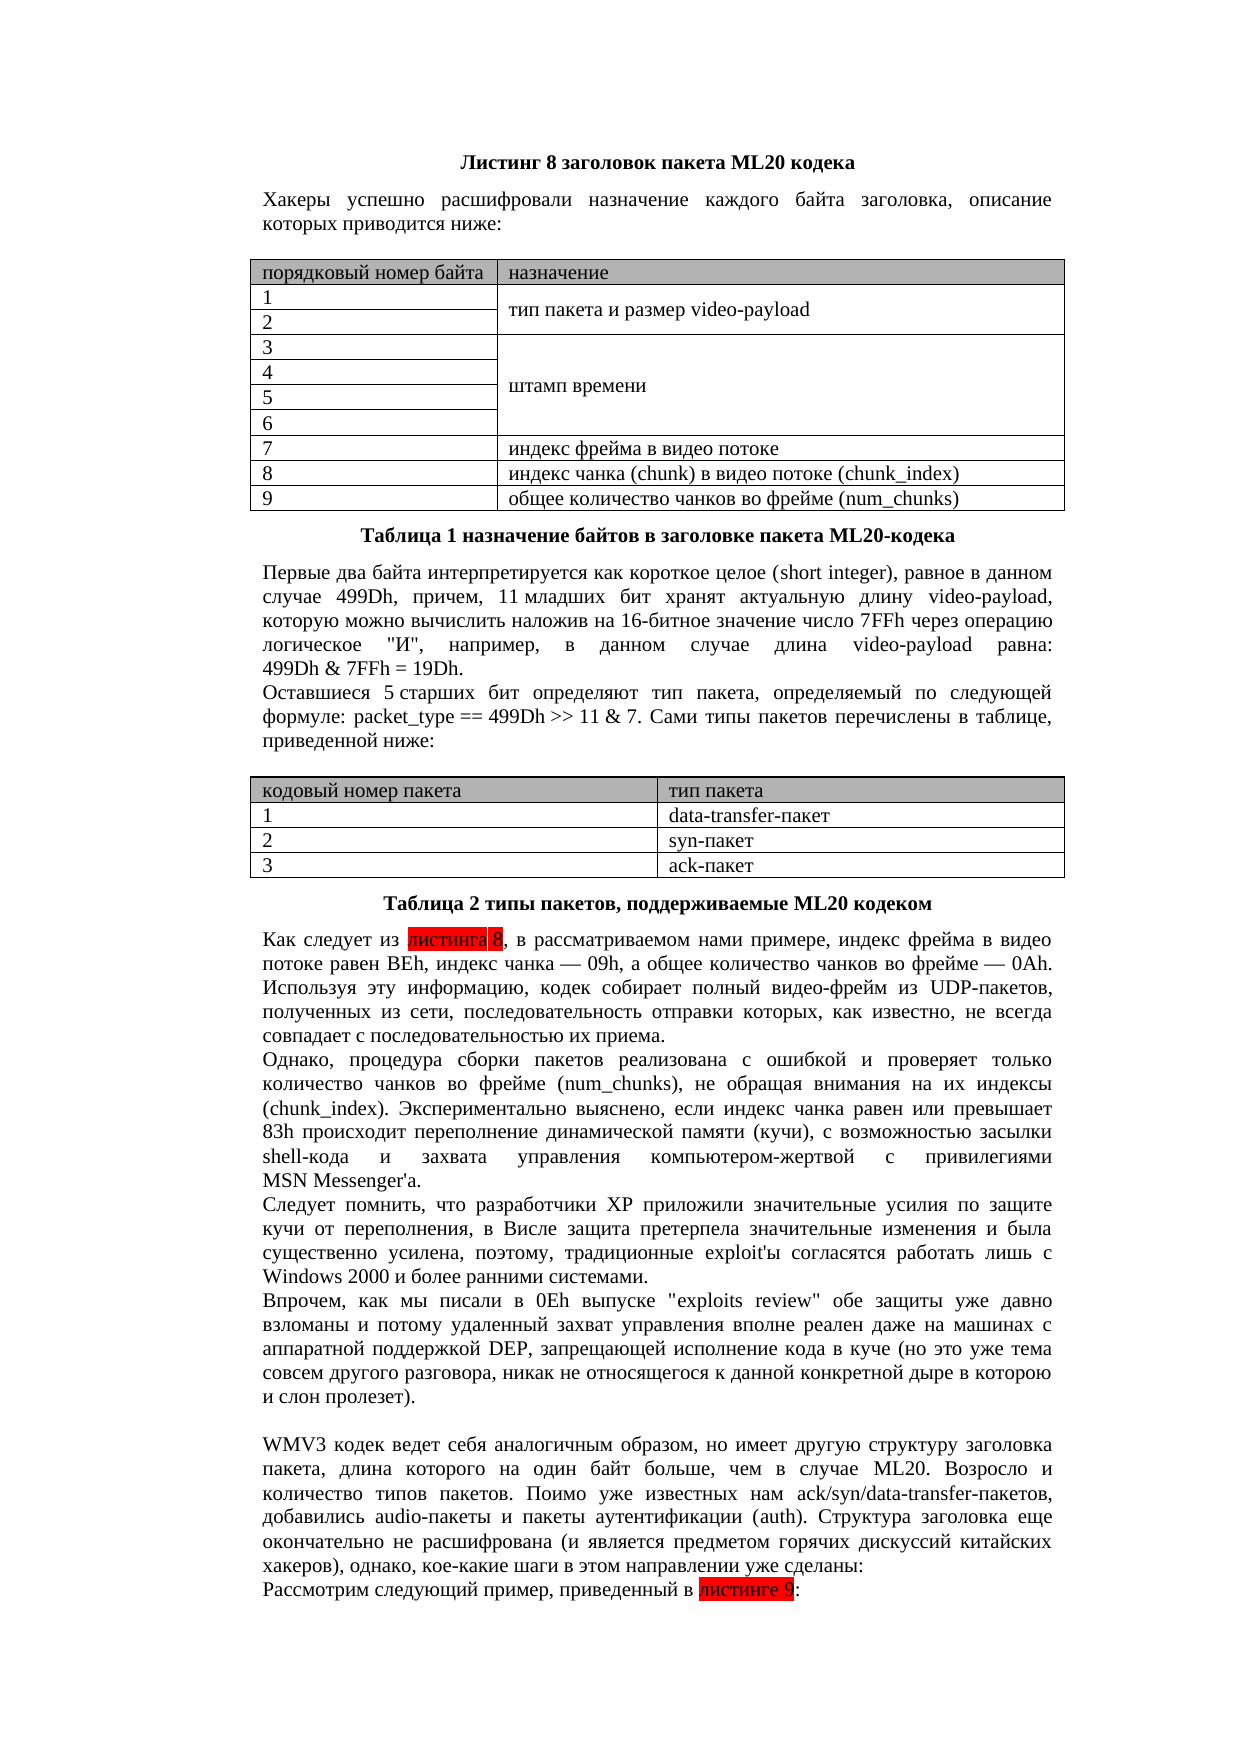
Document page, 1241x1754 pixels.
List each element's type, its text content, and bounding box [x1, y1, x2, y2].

table_header тип пакета [658, 778, 1064, 802]
table_cell 3 [251, 335, 497, 359]
text Оставшиеся 5 старших бит определяют тип пакета, определяемый по следующей формуле: packet_type == 499Dh >> 11 & 7. Сами типы пакетов перечислены в таблице, приведенной ниже: [262, 680, 1053, 752]
table_cell syn-пакет [658, 828, 1064, 852]
table_cell 6 [251, 410, 497, 434]
table_cell 9 [251, 486, 497, 510]
table_cell 2 [251, 310, 497, 334]
table_cell общее количество чанков во фрейме (num_chunks) [498, 486, 1064, 510]
table_cell 8 [251, 461, 497, 485]
table_cell ack-пакет [658, 853, 1064, 877]
table_cell data-transfer-пакет [658, 803, 1064, 827]
table_cell 1 [251, 803, 657, 827]
text Первые два байта интерпретируется как короткое целое (short integer), равное в данном случае 499Dh, причем, 11 младших бит хранят актуальную длину video-payload, которую можно вычислить наложив на 16-битное значение число 7FFh через операцию логическое "И", например, в данном случае длина video-payload равна: 499Dh & 7FFh = 19Dh. [262, 560, 1053, 680]
table_cell 7 [251, 436, 497, 459]
table_cell индекс чанка (chunk) в видео потоке (chunk_index) [498, 461, 1064, 485]
text Впрочем, как мы писали в 0Eh выпуске "exploits review" обе защиты уже давно взломаны и потому удаленный захват управления вполне реален даже на машинах с аппаратной поддержкой DEP, запрещающей исполнение кода в куче (но это уже тема совсем другого разговора, никак не относящегося к данной конкретной дыре в которою и слон пролезет). [262, 1288, 1053, 1408]
text Таблица 1 назначение байтов в заголовке пакета ML20-кодека [187, 523, 1053, 547]
table_cell 4 [251, 360, 497, 384]
text Листинг 8 заголовок пакета ML20 кодека [187, 150, 1053, 174]
text WMV3 кодек ведет себя аналогичным образом, но имеет другую структуру заголовка пакета, длина которого на один байт больше, чем в случае ML20. Возросло и количество типов пакетов. Поимо уже известных нам ack/syn/data-transfer-пакетов, добавились audio-пакеты и пакеты аутентификации (auth). Структура заголовка еще окончательно не расшифрована (и является предметом горячих дискуссий китайских хакеров), однако, кое-какие шаги в этом направлении уже сделаны: [262, 1432, 1053, 1577]
table_header назначение [498, 260, 1064, 284]
text Следует помнить, что разработчики XP приложили значительные усилия по защите кучи от переполнения, в Висле защита претерпела значительные изменения и была существенно усилена, поэтому, традиционные exploit'ы согласятся работать лишь с Windows 2000 и более ранними системами. [262, 1192, 1053, 1288]
text Таблица 2 типы пакетов, поддерживаемые ML20 кодеком [187, 890, 1053, 914]
table_cell штамп времени [498, 335, 1064, 434]
text Хакеры успешно расшифровали назначение каждого байта заголовка, описание которых приводится ниже: [262, 187, 1053, 235]
table_cell 2 [251, 828, 657, 852]
table_cell тип пакета и размер video-payload [498, 285, 1064, 334]
text Однако, процедура сборки пакетов реализована с ошибкой и проверяет только количество чанков во фрейме (num_chunks), не обращая внимания на их индексы (chunk_index). Экспериментально выяснено, если индекс чанка равен или превышает 83h происходит переполнение динамической памяти (кучи), с возможностью засылки shell-кода и захвата управления компьютером-жертвой с привилегиями MSN Messenger'а. [262, 1047, 1053, 1192]
table_header порядковый номер байта [251, 260, 497, 284]
table_cell индекс фрейма в видео потоке [498, 436, 1064, 459]
text Как следует из листинга 8, в рассматриваемом нами примере, индекс фрейма в видео потоке равен BEh, индекс чанка — 09h, а общее количество чанков во фрейме — 0Ah. Используя эту информацию, кодек собирает полный видео-фрейм из UDP-пакетов, полученных из сети, последовательность отправки которых, как известно, не всегда совпадает с последовательностью их приема. [262, 927, 1053, 1047]
table_cell 5 [251, 385, 497, 409]
table_cell 3 [251, 853, 657, 877]
table_cell 1 [251, 285, 497, 309]
text Рассмотрим следующий пример, приведенный в листинге 9: [262, 1577, 1053, 1601]
table_header кодовый номер пакета [251, 778, 657, 802]
